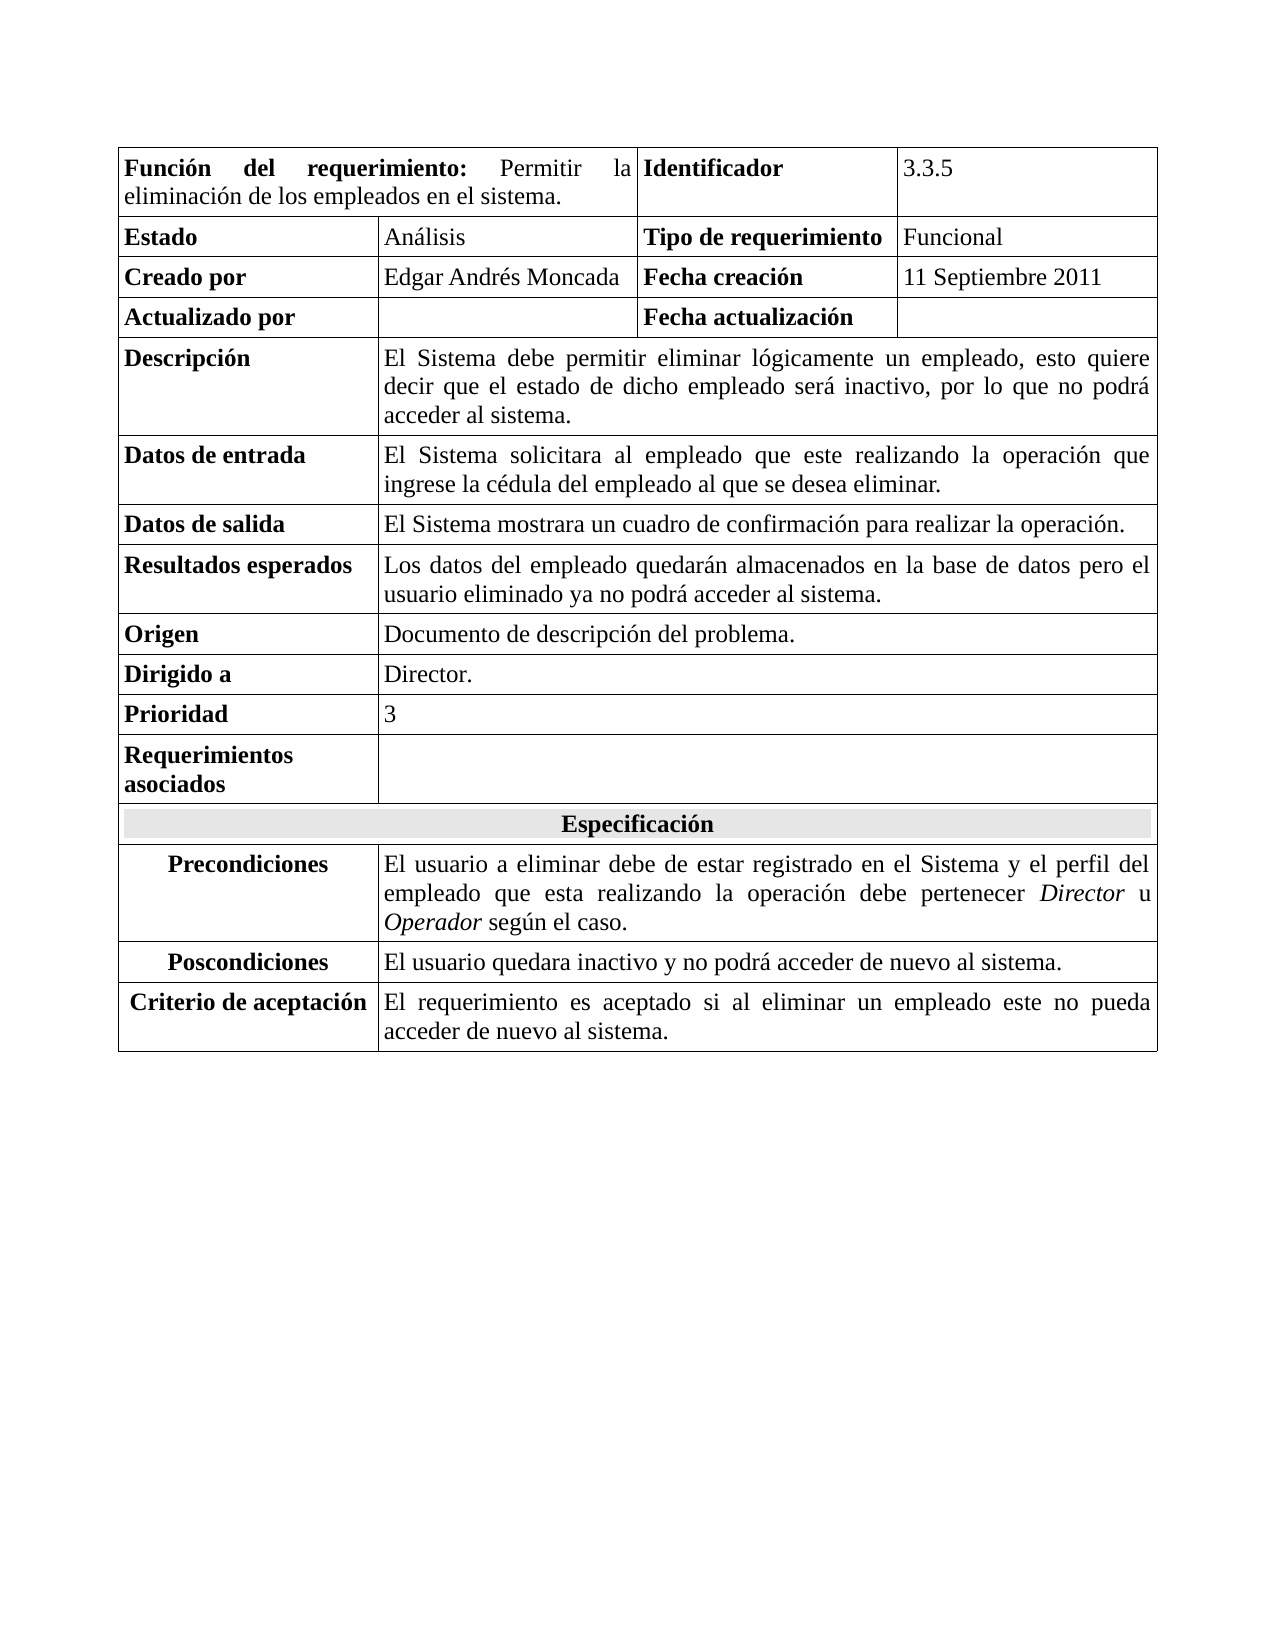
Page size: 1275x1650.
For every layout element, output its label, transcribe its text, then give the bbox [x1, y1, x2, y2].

table_cell 11 Septiembre 2011 [898, 257, 1157, 297]
table_cell 3 [379, 695, 1157, 734]
table_cell Especificación [119, 804, 1157, 843]
table_cell Prioridad [119, 695, 378, 734]
table_cell El Sistema mostrara un cuadro de confirmación para realizar la operación. [379, 505, 1157, 544]
table_cell [379, 735, 1157, 803]
table_cell [379, 298, 637, 337]
table_cell Datos de salida [119, 505, 378, 544]
table_cell Funcional [898, 217, 1157, 256]
table_cell Fecha creación [638, 257, 897, 297]
table_cell Edgar Andrés Moncada [379, 257, 637, 297]
table_cell Descripción [119, 338, 378, 435]
table_cell Estado [119, 217, 378, 256]
table_cell [898, 298, 1157, 337]
table_cell Datos de entrada [119, 436, 378, 504]
table_cell El Sistema debe permitir eliminar lógicamente un empleado, esto quiere decir que el estado de dicho empleado será inactivo, por lo que no podrá acceder al sistema. [379, 338, 1157, 435]
table_header 3.3.5 [898, 148, 1157, 216]
table_cell Criterio de aceptación [119, 983, 378, 1051]
table_cell El requerimiento es aceptado si al eliminar un empleado este no pueda acceder de nuevo al sistema. [379, 983, 1157, 1051]
table_header Función del requerimiento: Permitir la eliminación de los empleados en el sistema. [119, 148, 637, 216]
table_cell Director. [379, 655, 1157, 694]
table_cell Tipo de requerimiento [638, 217, 897, 256]
table_cell El usuario a eliminar debe de estar registrado en el Sistema y el perfil del empleado que esta realizando la operación debe pertenecer Director u Operador según el caso. [379, 845, 1157, 941]
table_cell Los datos del empleado quedarán almacenados en la base de datos pero el usuario eliminado ya no podrá acceder al sistema. [379, 545, 1157, 613]
table_cell Origen [119, 614, 378, 653]
table_cell Análisis [379, 217, 637, 256]
table_cell Documento de descripción del problema. [379, 614, 1157, 653]
table_cell Resultados esperados [119, 545, 378, 613]
table_cell Actualizado por [119, 298, 378, 337]
table_cell Fecha actualización [638, 298, 897, 337]
table_cell El Sistema solicitara al empleado que este realizando la operación que ingrese la cédula del empleado al que se desea eliminar. [379, 436, 1157, 504]
table_header Identificador [638, 148, 897, 216]
table_cell Poscondiciones [119, 942, 378, 982]
table_cell El usuario quedara inactivo y no podrá acceder de nuevo al sistema. [379, 942, 1157, 982]
table_cell Requerimientos asociados [119, 735, 378, 803]
table_cell Creado por [119, 257, 378, 297]
table_cell Dirigido a [119, 655, 378, 694]
table_cell Precondiciones [119, 845, 378, 941]
